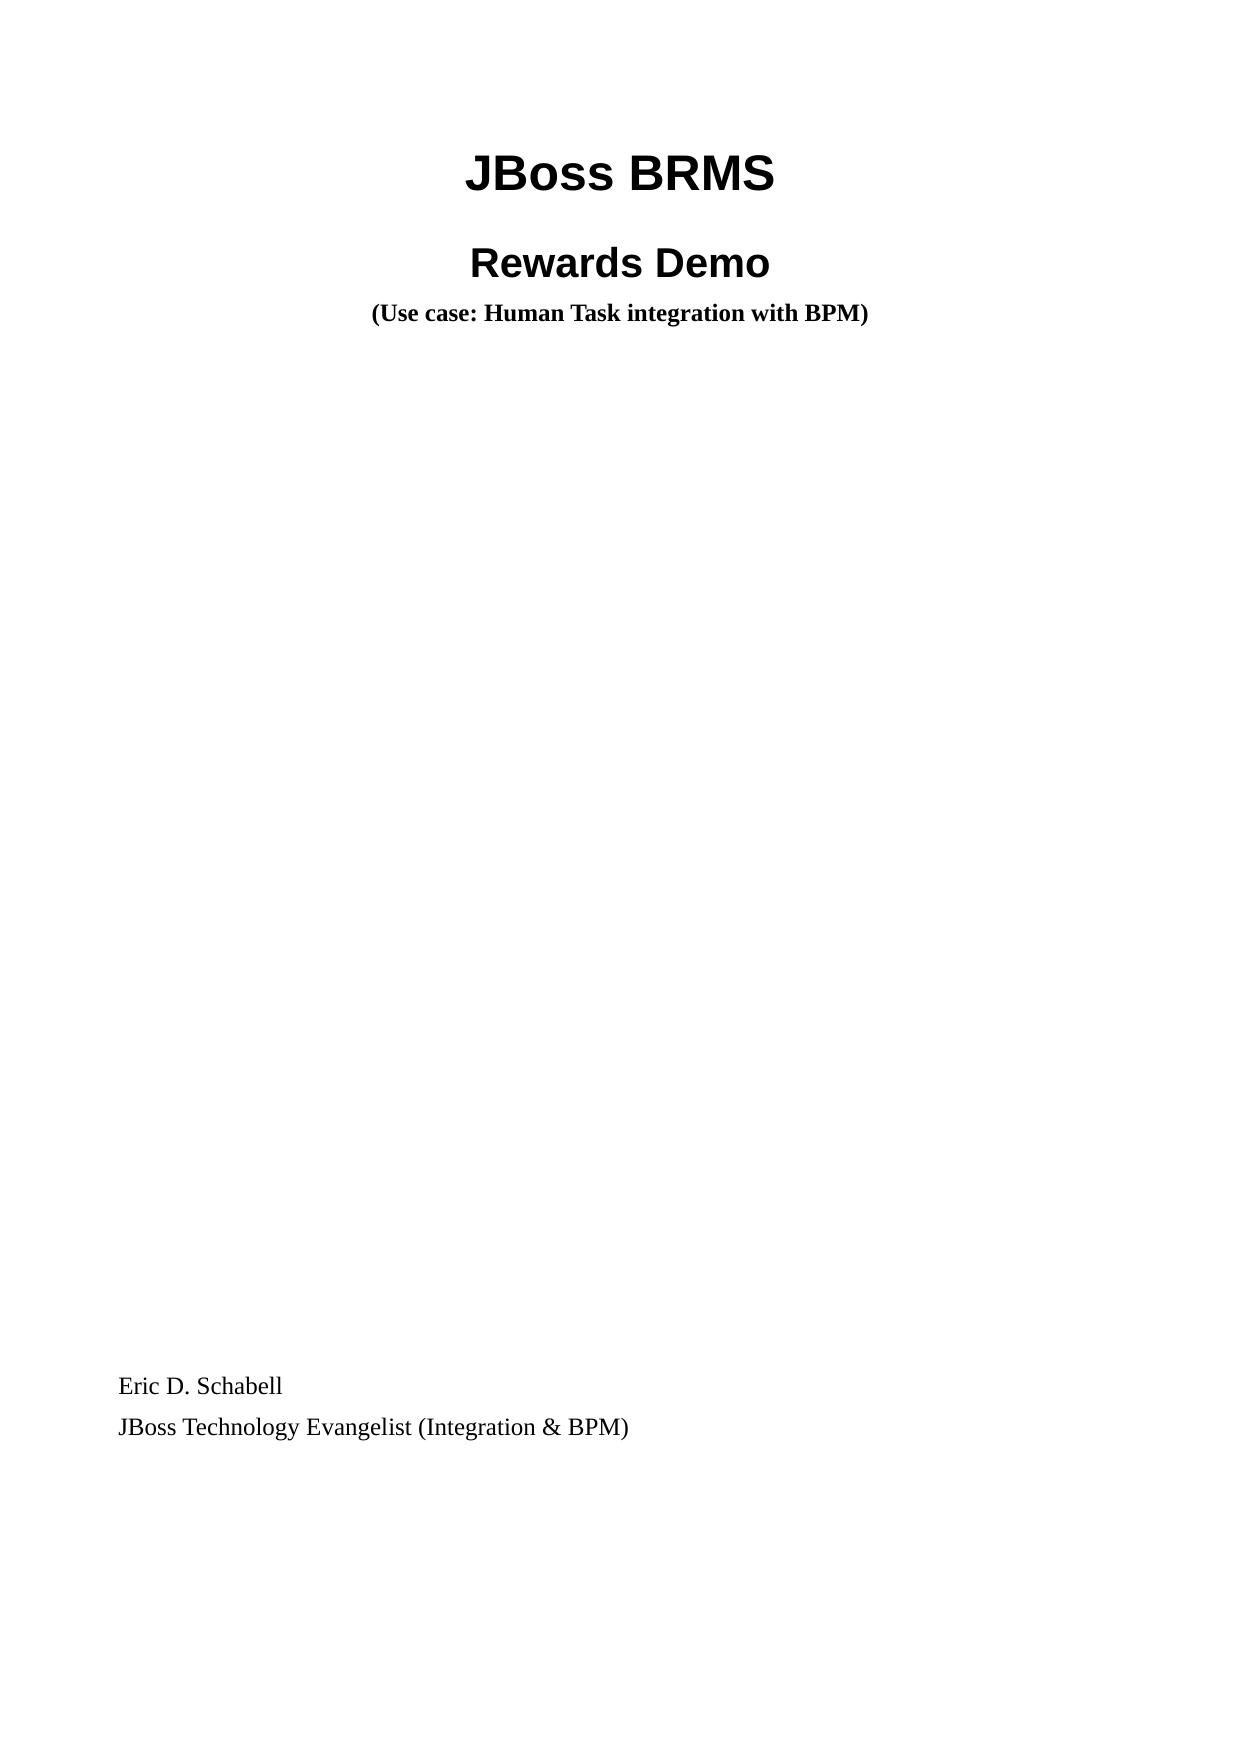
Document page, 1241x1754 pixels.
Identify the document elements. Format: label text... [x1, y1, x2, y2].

subtitle Rewards Demo [118, 238, 1122, 286]
text JBoss Technology Evangelist (Integration & BPM) [118, 1412, 1122, 1441]
subtitle JBoss BRMS [118, 143, 1122, 201]
text (Use case: Human Task integration with BPM) [118, 298, 1122, 327]
text Eric D. Schabell [118, 1371, 1122, 1400]
